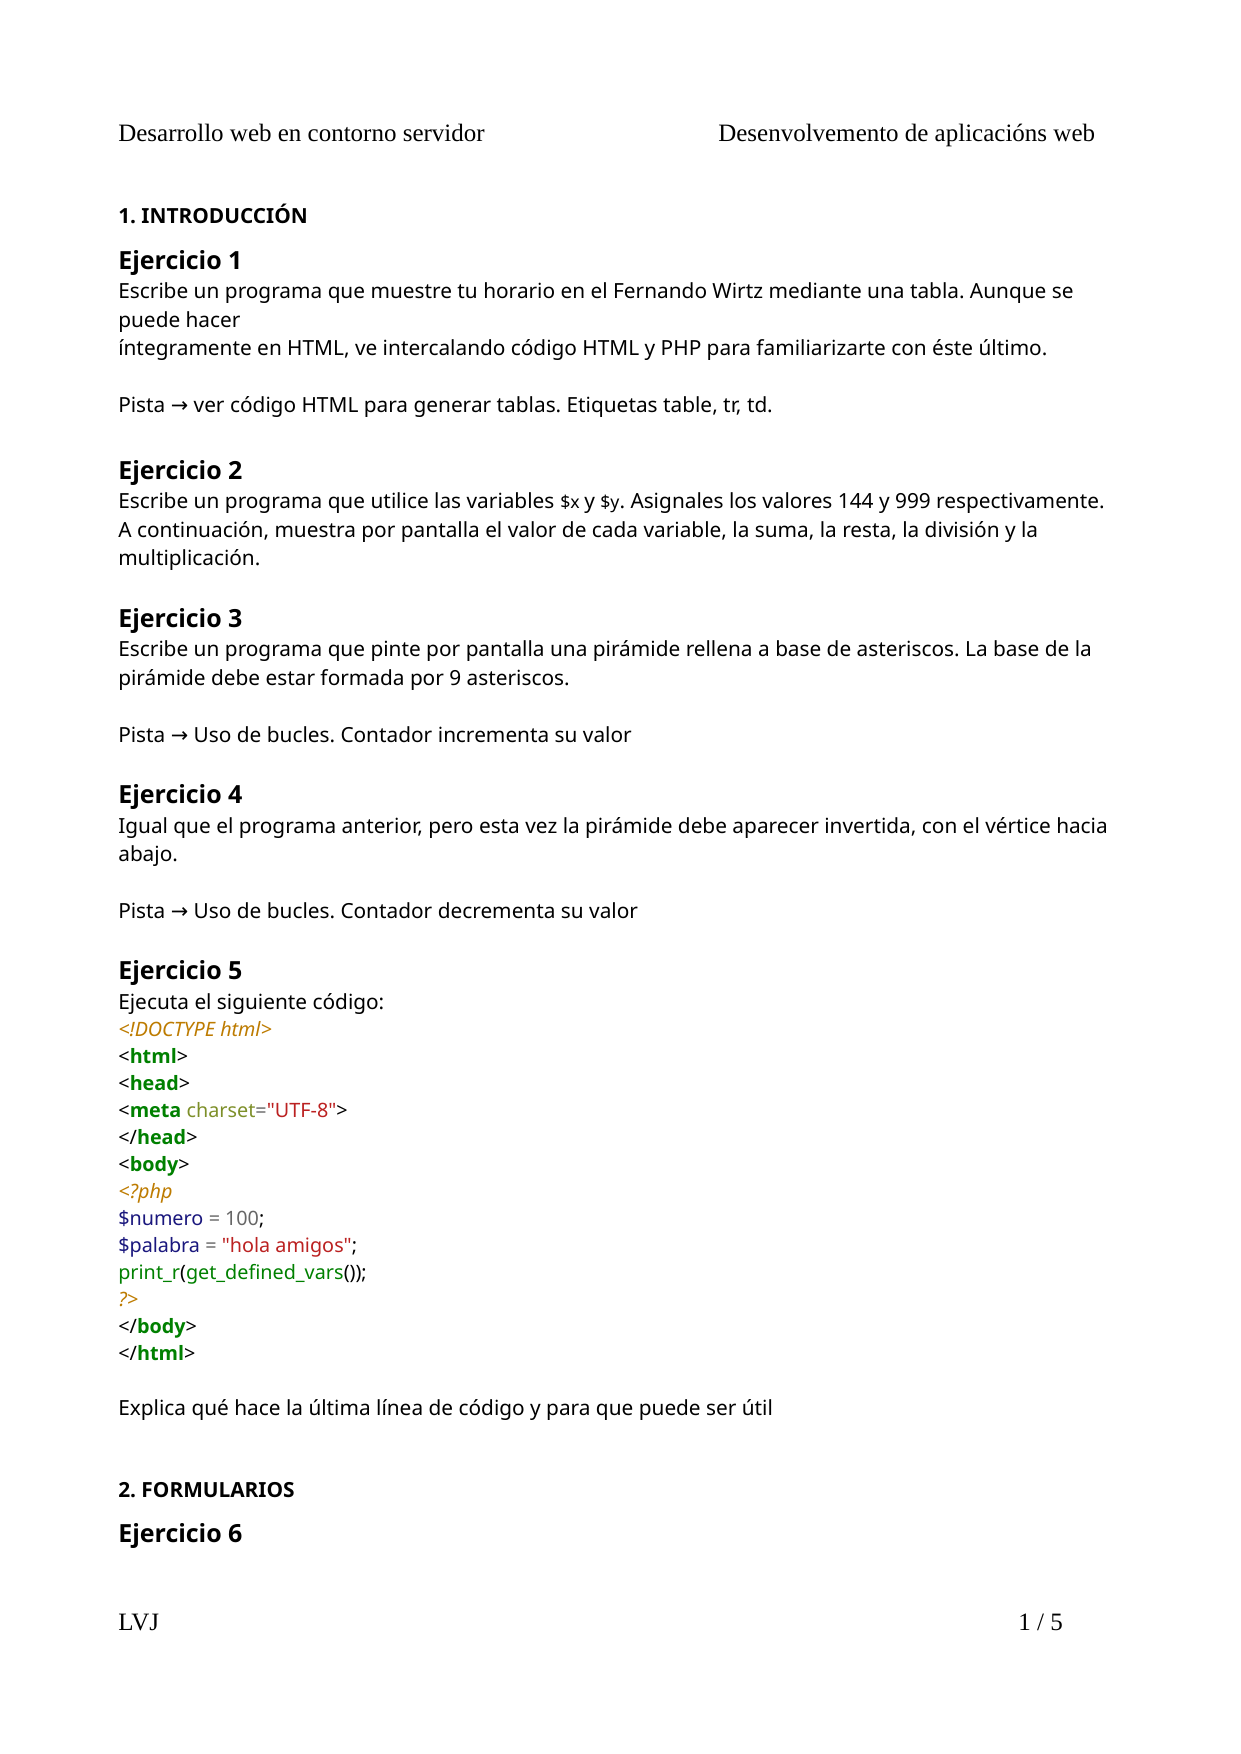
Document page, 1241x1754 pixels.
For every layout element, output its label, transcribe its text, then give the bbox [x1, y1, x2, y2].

text Ejercicio 2 [118, 453, 1122, 487]
text Pista → Uso de bucles. Contador incrementa su valor [118, 720, 1122, 748]
text A continuación, muestra por pantalla el valor de cada variable, la suma, la resta, la división y la multiplicación. [118, 515, 1122, 572]
text ?> [118, 1285, 1122, 1312]
text print_r(get_defined_vars()); [118, 1258, 1122, 1285]
text <!DOCTYPE html> [118, 1015, 1122, 1042]
text <head> [118, 1069, 1122, 1096]
text Ejercicio 6 [118, 1516, 1122, 1550]
text $numero = 100; [118, 1204, 1122, 1231]
text <body> [118, 1150, 1122, 1177]
text Escribe un programa que utilice las variables $x y $y. Asignales los valores 144 y 999 respectivamente. [118, 487, 1122, 515]
text Escribe un programa que pinte por pantalla una pirámide rellena a base de asteriscos. La base de la pirámide debe estar formada por 9 asteriscos. [118, 634, 1122, 691]
text Explica qué hace la última línea de código y para que puede ser útil [118, 1393, 1122, 1422]
text <?php [118, 1177, 1122, 1204]
text Ejecuta el siguiente código: [118, 987, 1122, 1015]
subtitle 2. FORMULARIOS [118, 1475, 1122, 1503]
text Escribe un programa que muestre tu horario en el Fernando Wirtz mediante una tabla. Aunque se puede hacer [118, 276, 1122, 333]
text Ejercicio 5 [118, 953, 1122, 987]
text <meta charset="UTF-8"> [118, 1096, 1122, 1123]
text íntegramente en HTML, ve intercalando código HTML y PHP para familiarizarte con éste último. [118, 333, 1122, 362]
text Ejercicio 4 [118, 777, 1122, 811]
text Ejercicio 1 [118, 242, 1122, 276]
text Ejercicio 3 [118, 600, 1122, 634]
text <html> [118, 1042, 1122, 1069]
subtitle 1. INTRODUCCIÓN [118, 201, 1122, 230]
text Igual que el programa anterior, pero esta vez la pirámide debe aparecer invertida, con el vértice hacia abajo. [118, 811, 1122, 868]
text </head> [118, 1123, 1122, 1150]
text Pista → ver código HTML para generar tablas. Etiquetas table, tr, td. [118, 390, 1122, 418]
text </body> [118, 1312, 1122, 1339]
text Pista → Uso de bucles. Contador decrementa su valor [118, 896, 1122, 924]
text $palabra = "hola amigos"; [118, 1231, 1122, 1258]
text </html> [118, 1339, 1122, 1366]
